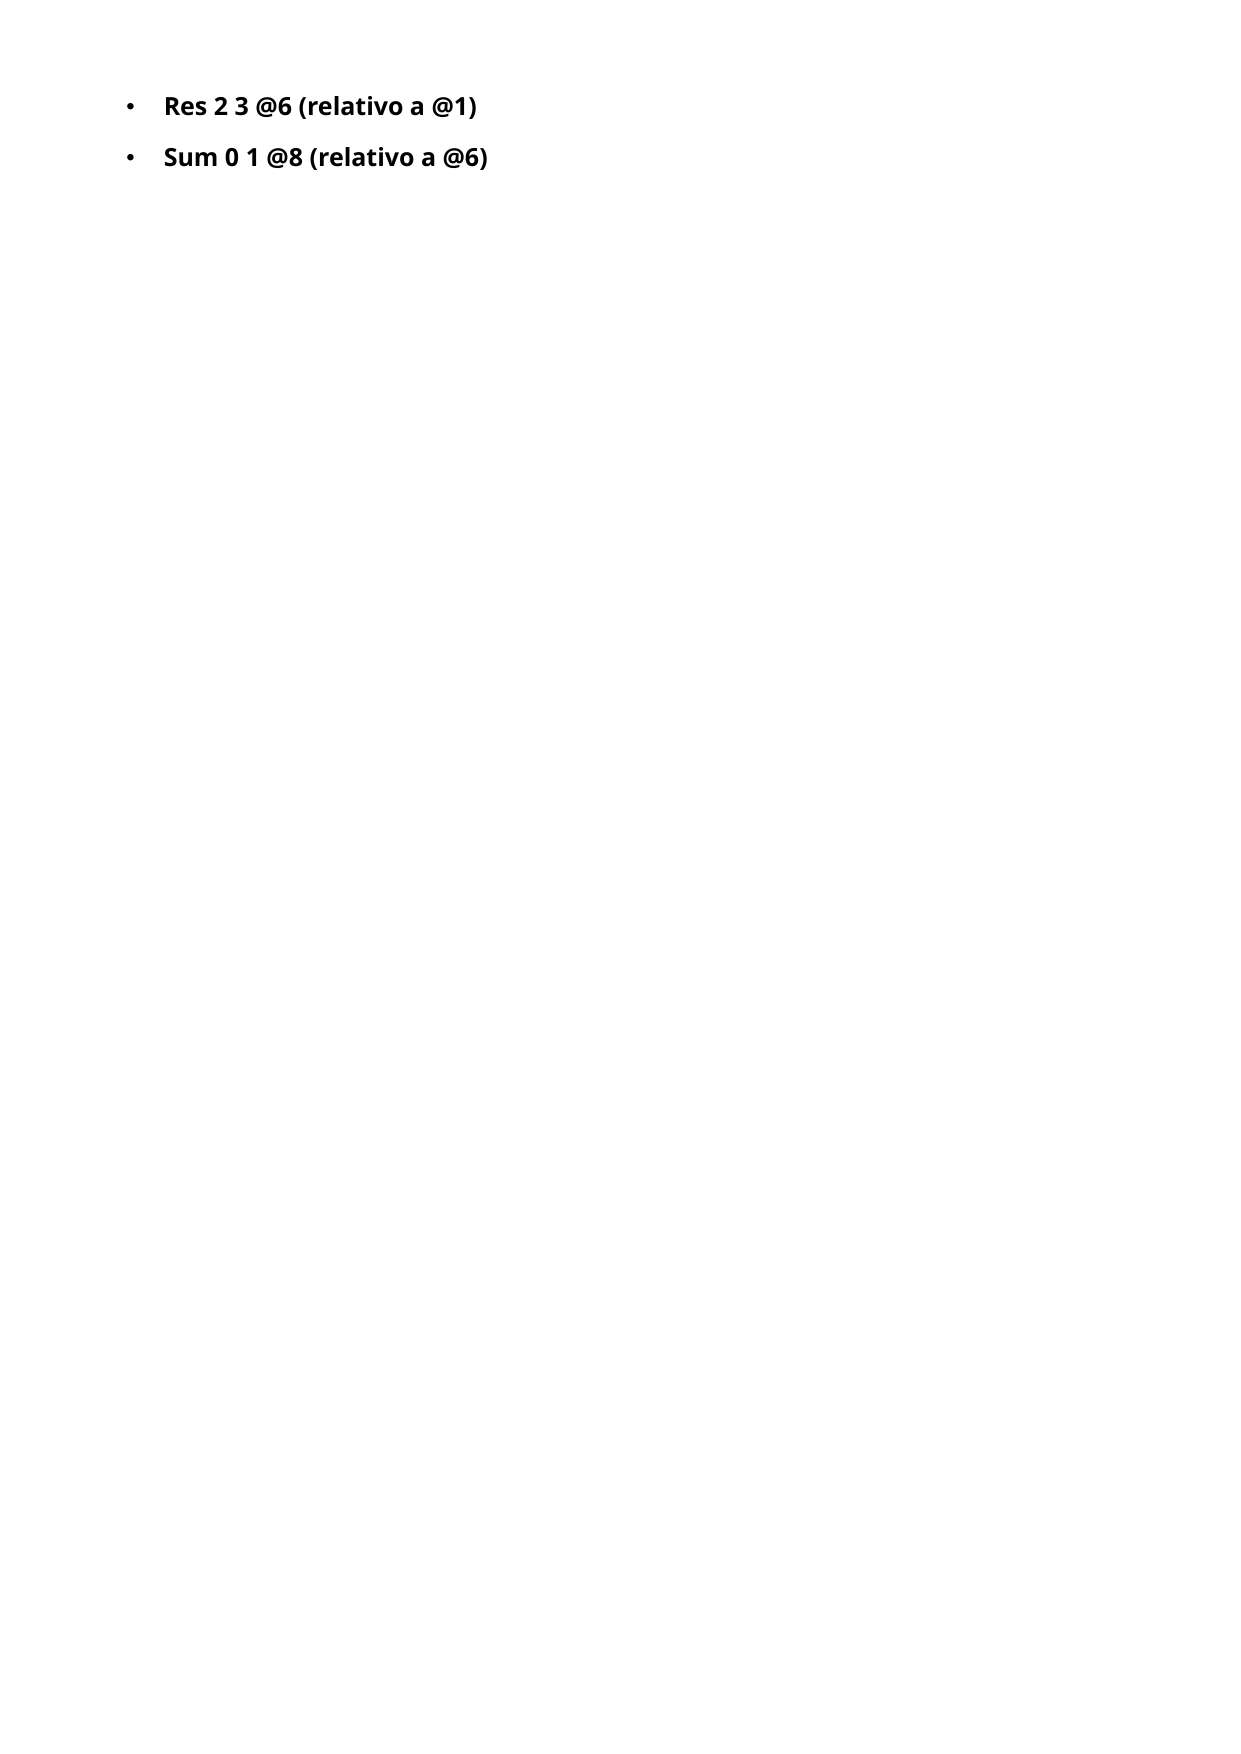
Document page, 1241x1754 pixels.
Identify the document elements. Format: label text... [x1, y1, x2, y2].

list Sum 0 1 @8 (relativo a @6) [126, 139, 1152, 174]
list Res 2 3 @6 (relativo a @1) [126, 88, 1152, 123]
